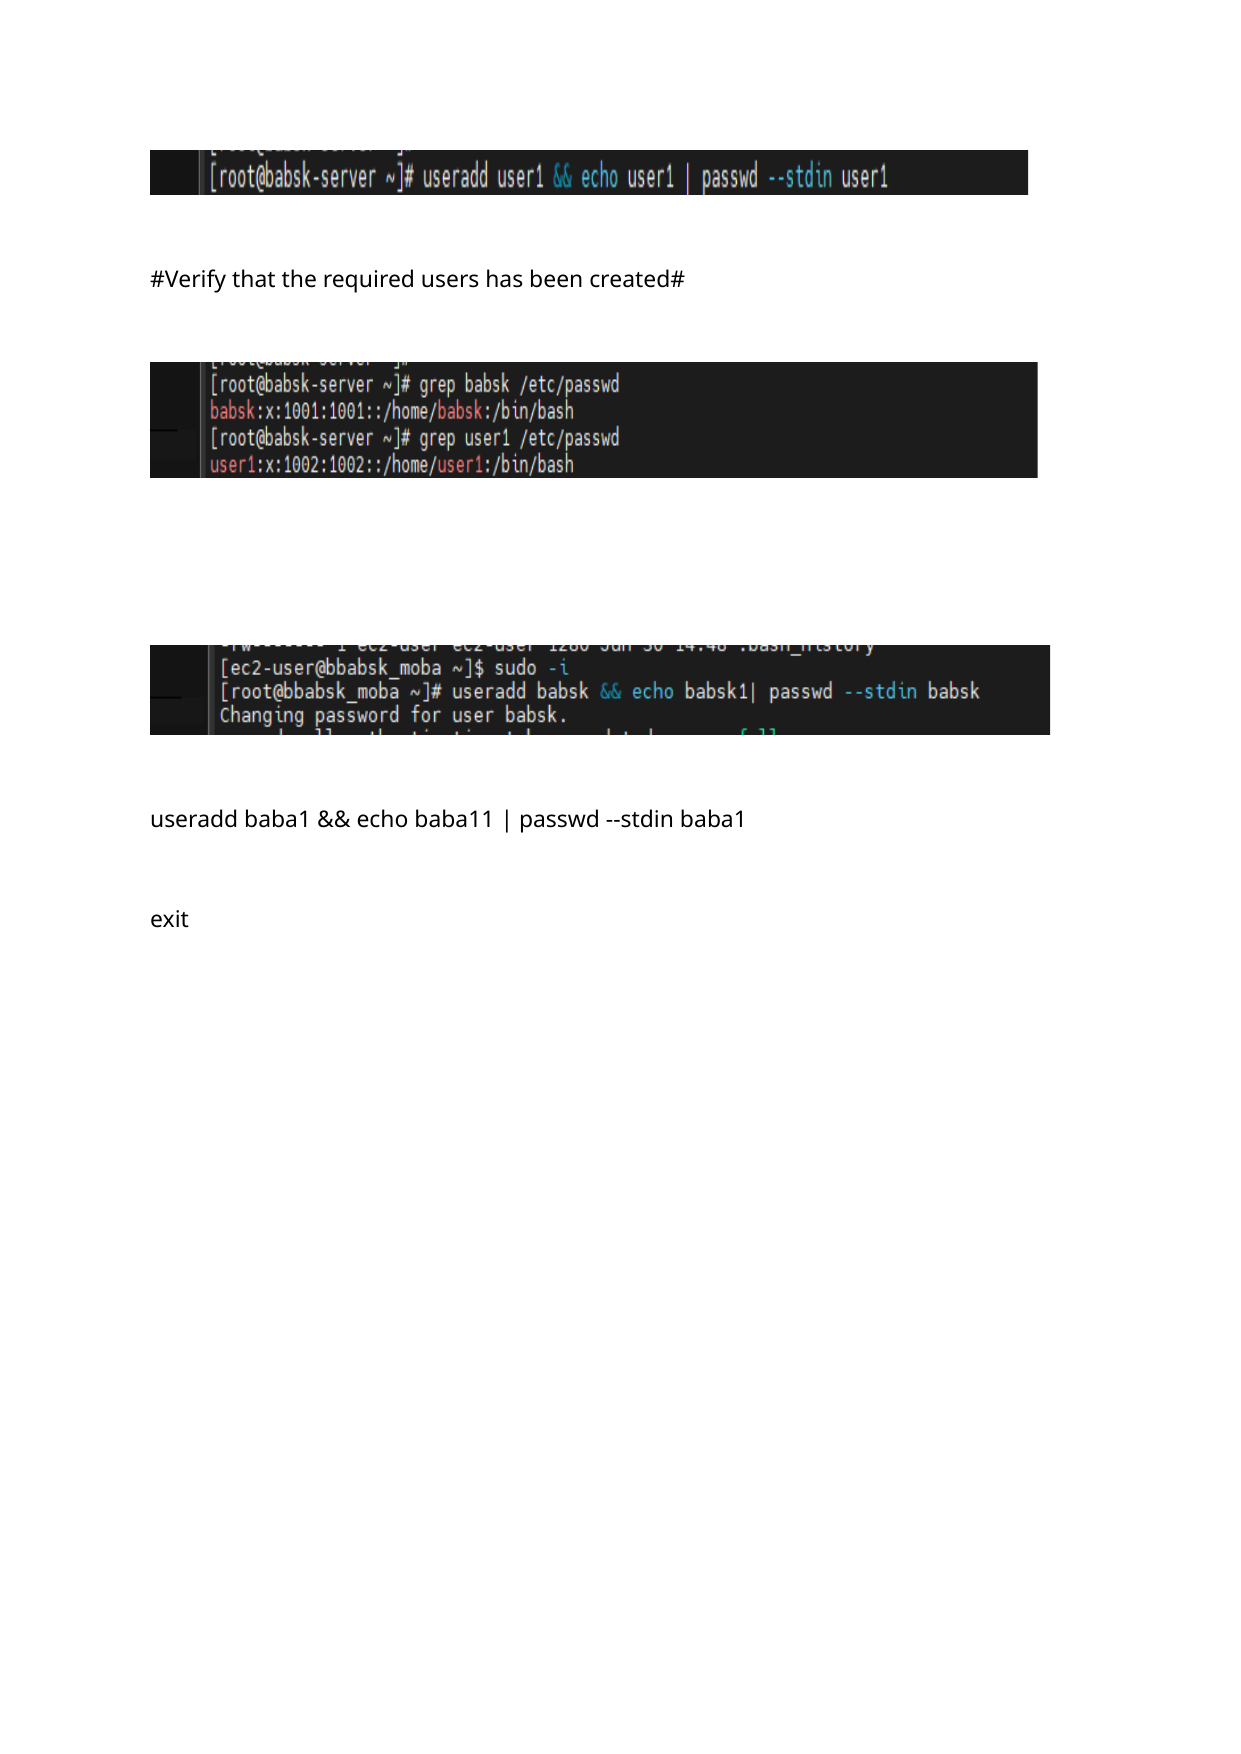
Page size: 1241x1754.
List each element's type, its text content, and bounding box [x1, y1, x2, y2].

text useradd baba1 && echo baba11 | passwd --stdin baba1 [150, 803, 1090, 834]
text exit [150, 903, 1090, 934]
text #Verify that the required users has been created# [150, 263, 1090, 294]
